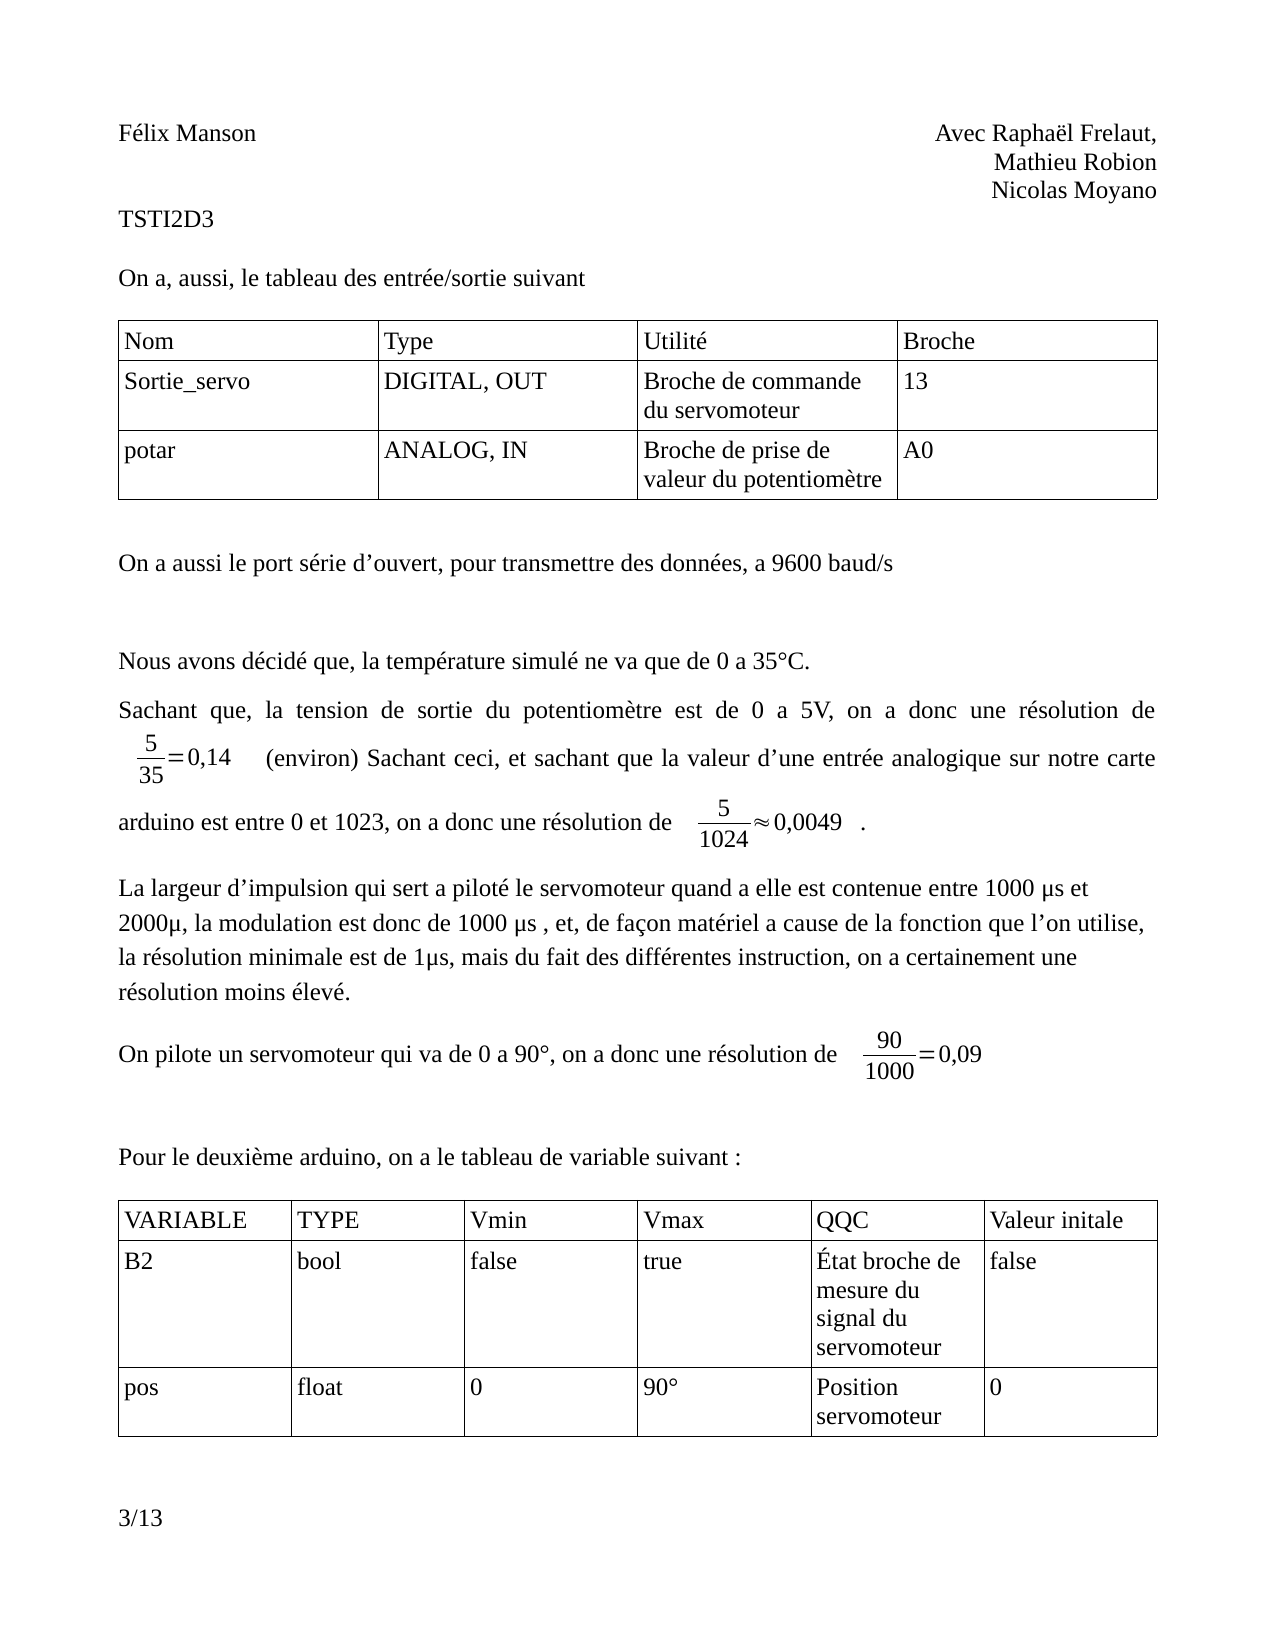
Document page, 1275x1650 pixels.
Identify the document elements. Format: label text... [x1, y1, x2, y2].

text On a aussi le port série d’ouvert, pour transmettre des données, a 9600 baud/s [118, 548, 1157, 576]
table_cell true [638, 1241, 811, 1367]
table_cell 13 [898, 361, 1157, 429]
table_cell A0 [898, 431, 1157, 498]
table_cell B2 [119, 1241, 291, 1367]
table_cell 90° [638, 1368, 811, 1436]
table_cell bool [292, 1241, 464, 1367]
table_header Utilité [638, 321, 897, 360]
table_header Valeur initale [985, 1201, 1157, 1240]
table_header Vmin [465, 1201, 637, 1240]
table_header Nom [119, 321, 378, 360]
table_cell pos [119, 1368, 291, 1436]
table_header TYPE [292, 1201, 464, 1240]
table_cell DIGITAL, OUT [379, 361, 637, 429]
table_cell false [985, 1241, 1157, 1367]
table_header Type [379, 321, 637, 360]
table_cell false [465, 1241, 637, 1367]
text La largeur d’impulsion qui sert a piloté le servomoteur quand a elle est contenue entre 1000 μs et 2000μ, la modulation est donc de 1000 μs , et, de façon matériel a cause de la fonction que l’on utilise, la résolution minimale est de 1μs, mais du fait des différentes instruction, on a certainement une résolution moins élevé. [118, 873, 1157, 1006]
text On pilote un servomoteur qui va de 0 a 90°, on a donc une résolution de [118, 1026, 1157, 1085]
table_cell 0 [985, 1368, 1157, 1436]
text On a, aussi, le tableau des entrée/sortie suivant [118, 263, 1157, 291]
table_header Broche [898, 321, 1157, 360]
table_header QQC [812, 1201, 984, 1240]
table_cell potar [119, 431, 378, 498]
table_cell État broche de mesure du signal du servomoteur [812, 1241, 984, 1367]
table_cell Broche de prise de valeur du potentiomètre [638, 431, 897, 498]
text Pour le deuxième arduino, on a le tableau de variable suivant : [118, 1142, 1157, 1171]
table_cell Sortie_servo [119, 361, 378, 429]
table_cell Position servomoteur [812, 1368, 984, 1436]
text Nous avons décidé que, la température simulé ne va que de 0 a 35°C. [118, 646, 1157, 674]
text Sachant que, la tension de sortie du potentiomètre est de 0 a 5V, on a donc une résolution de (environ) Sachant ceci, et sachant que la valeur d’une entrée analogique sur notre carte arduino est entre 0 et 1023, on a donc une résolution de . [118, 695, 1157, 853]
table_cell 0 [465, 1368, 637, 1436]
table_cell Broche de commande du servomoteur [638, 361, 897, 429]
table_cell float [292, 1368, 464, 1436]
table_cell ANALOG, IN [379, 431, 637, 498]
table_header Vmax [638, 1201, 811, 1240]
table_header VARIABLE [119, 1201, 291, 1240]
